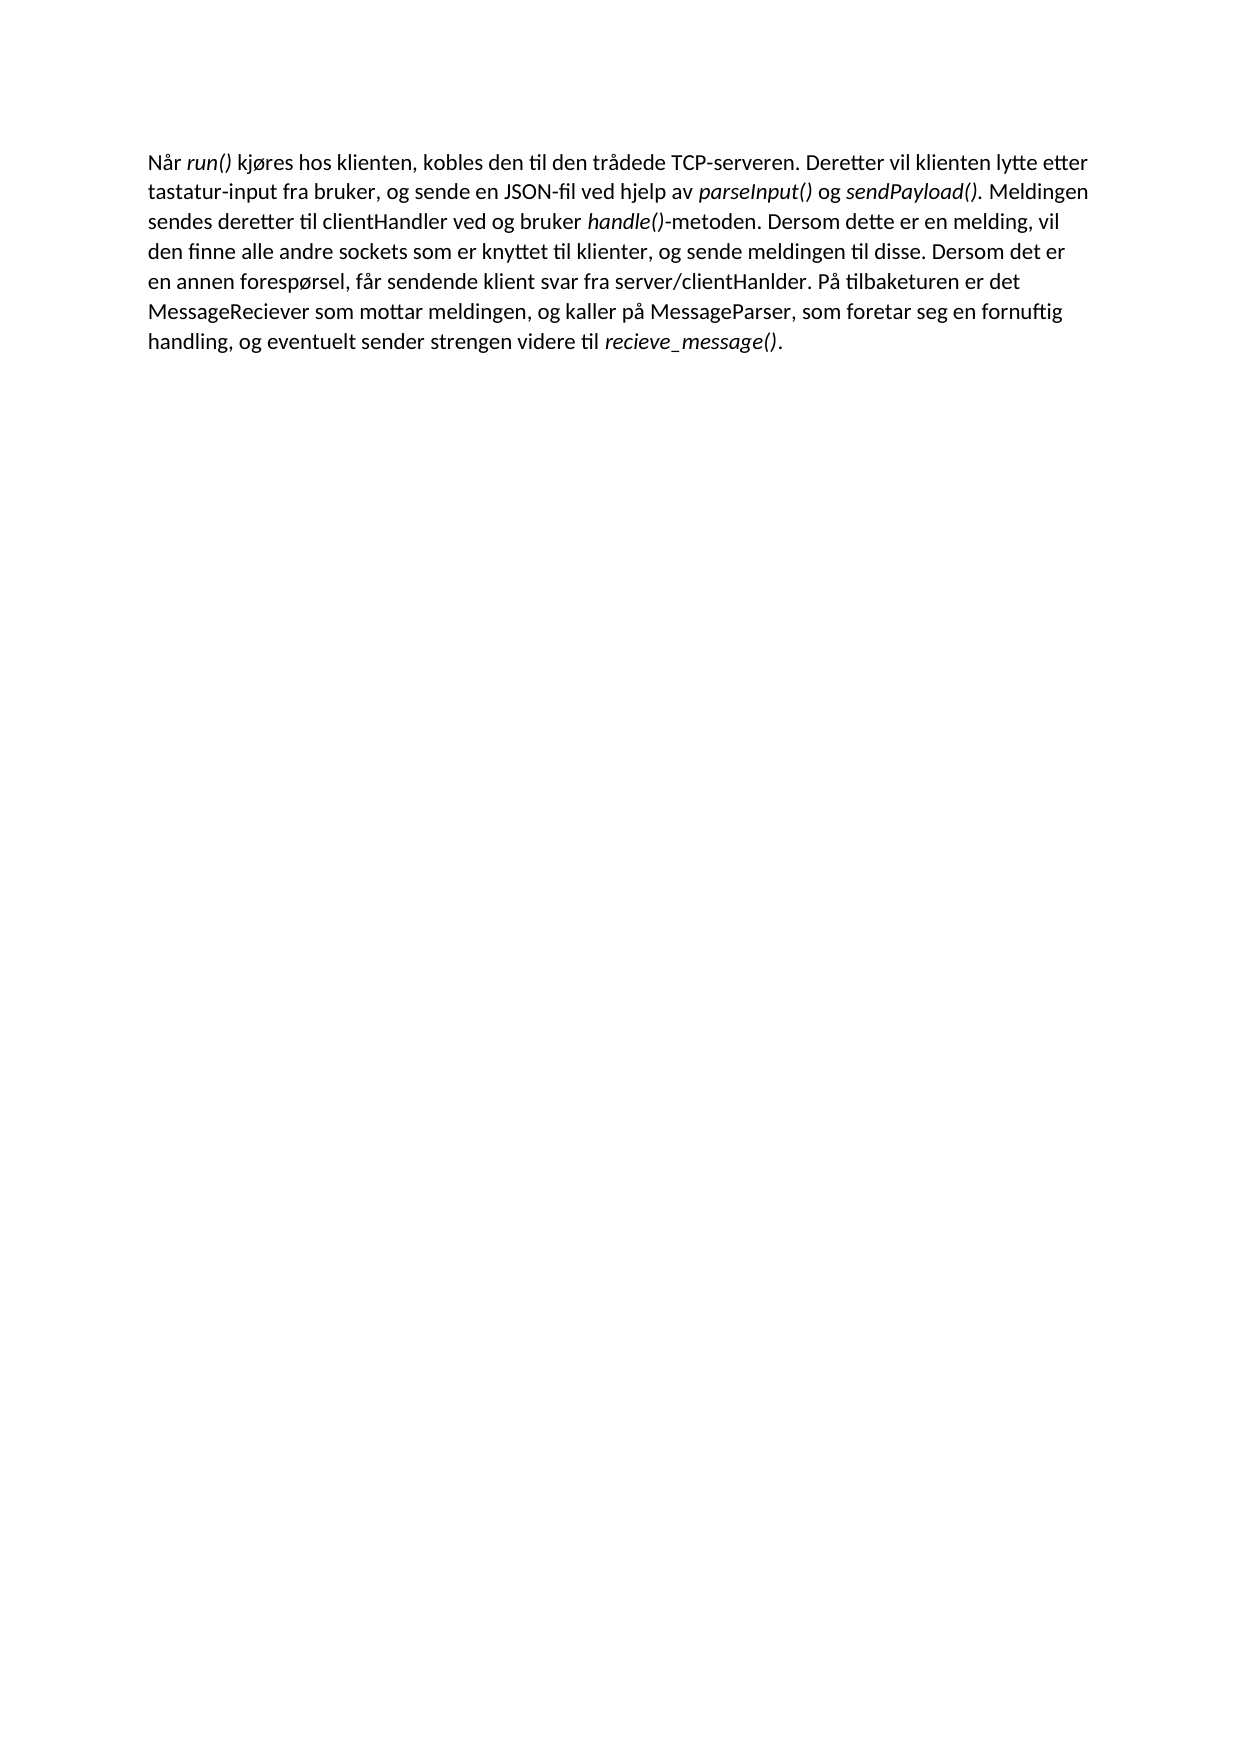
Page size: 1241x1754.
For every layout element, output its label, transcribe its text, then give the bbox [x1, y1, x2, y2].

text Når run() kjøres hos klienten, kobles den til den trådede TCP-serveren. Deretter vil klienten lytte etter tastatur-input fra bruker, og sende en JSON-fil ved hjelp av parseInput() og sendPayload(). Meldingen sendes deretter til clientHandler ved og bruker handle()-metoden. Dersom dette er en melding, vil den finne alle andre sockets som er knyttet til klienter, og sende meldingen til disse. Dersom det er en annen forespørsel, får sendende klient svar fra server/clientHanlder. På tilbaketuren er det MessageReciever som mottar meldingen, og kaller på MessageParser, som foretar seg en fornuftig handling, og eventuelt sender strengen videre til recieve_message(). [148, 148, 1093, 355]
